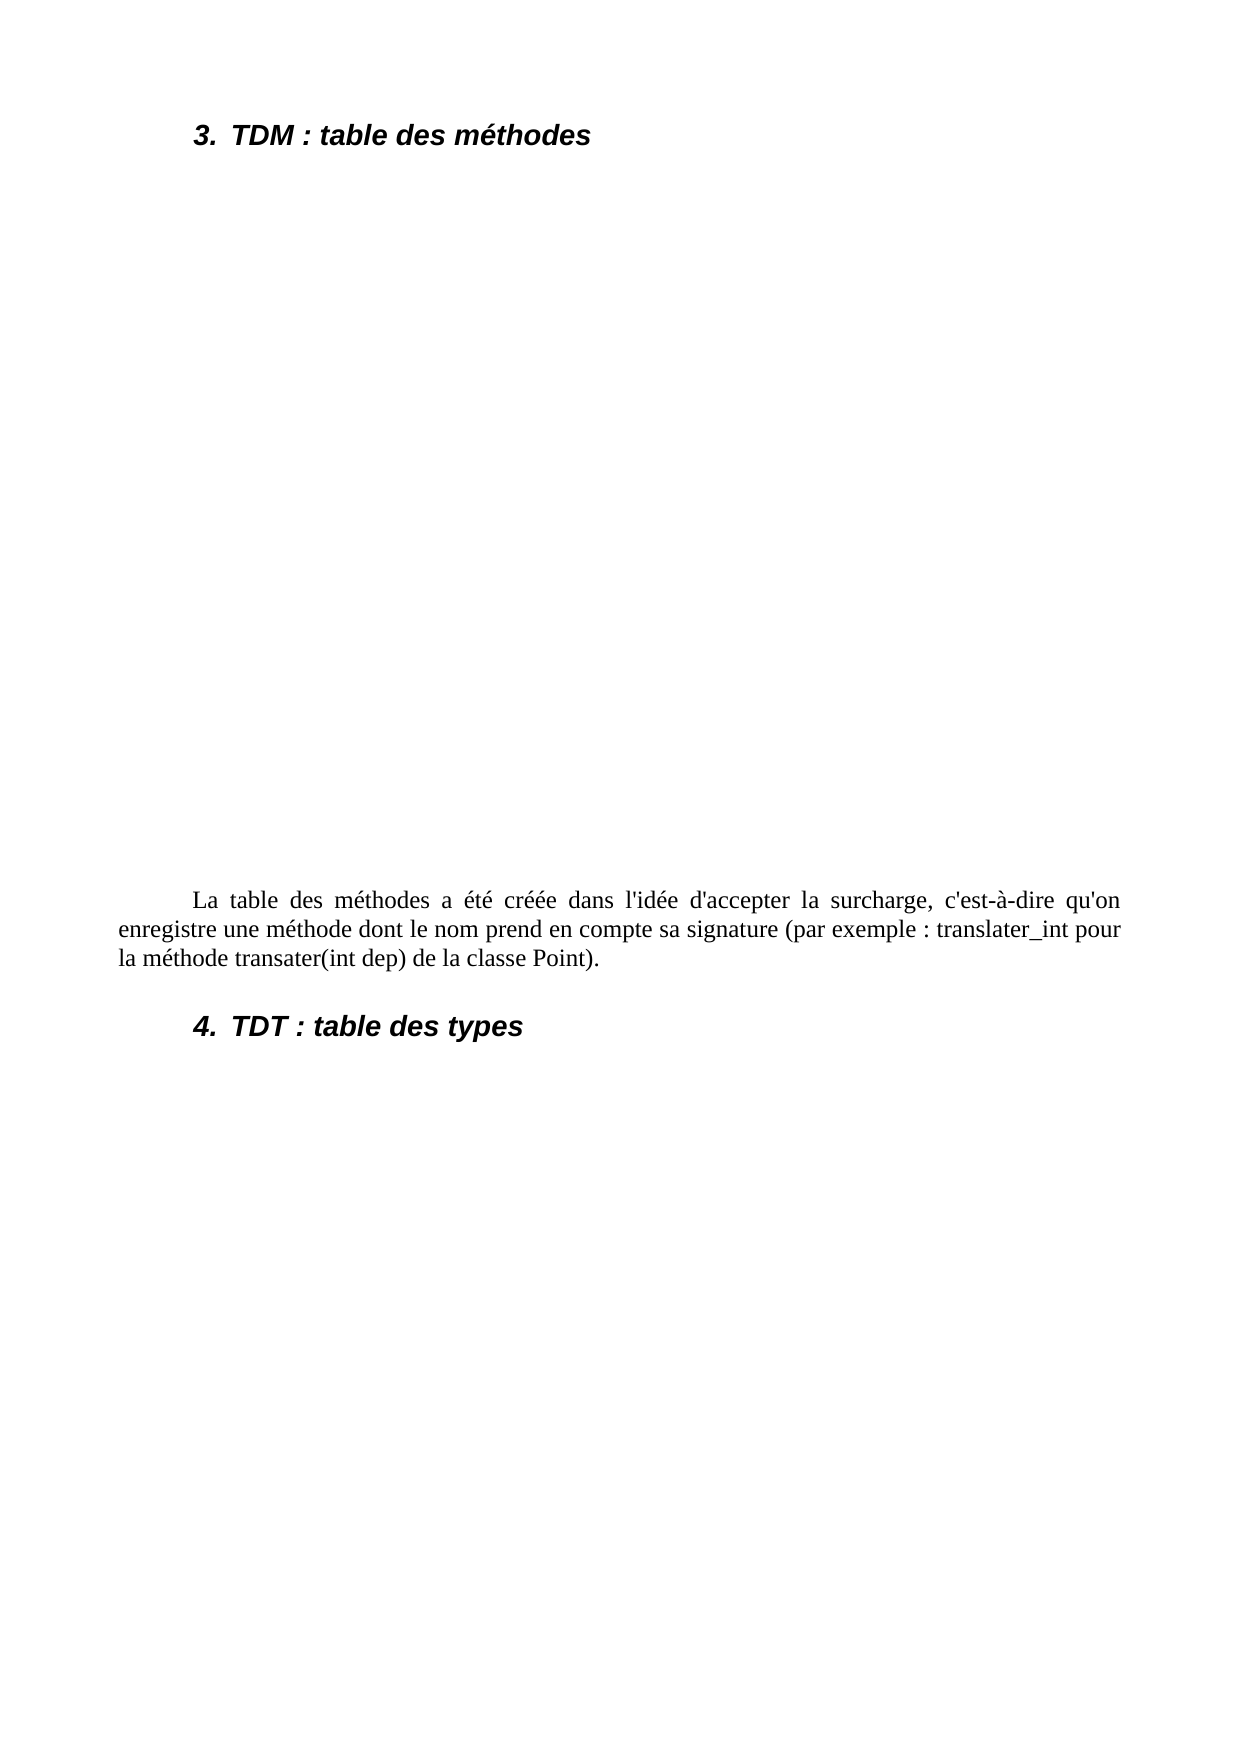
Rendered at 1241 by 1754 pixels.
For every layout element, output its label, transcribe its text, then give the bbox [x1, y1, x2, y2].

subtitle TDM : table des méthodes [193, 118, 1122, 152]
subtitle TDT : table des types [193, 1009, 1122, 1043]
text La table des méthodes a été créée dans l'idée d'accepter la surcharge, c'est-à-dire qu'on enregistre une méthode dont le nom prend en compte sa signature (par exemple : translater_int pour la méthode transater(int dep) de la classe Point). [118, 885, 1122, 972]
